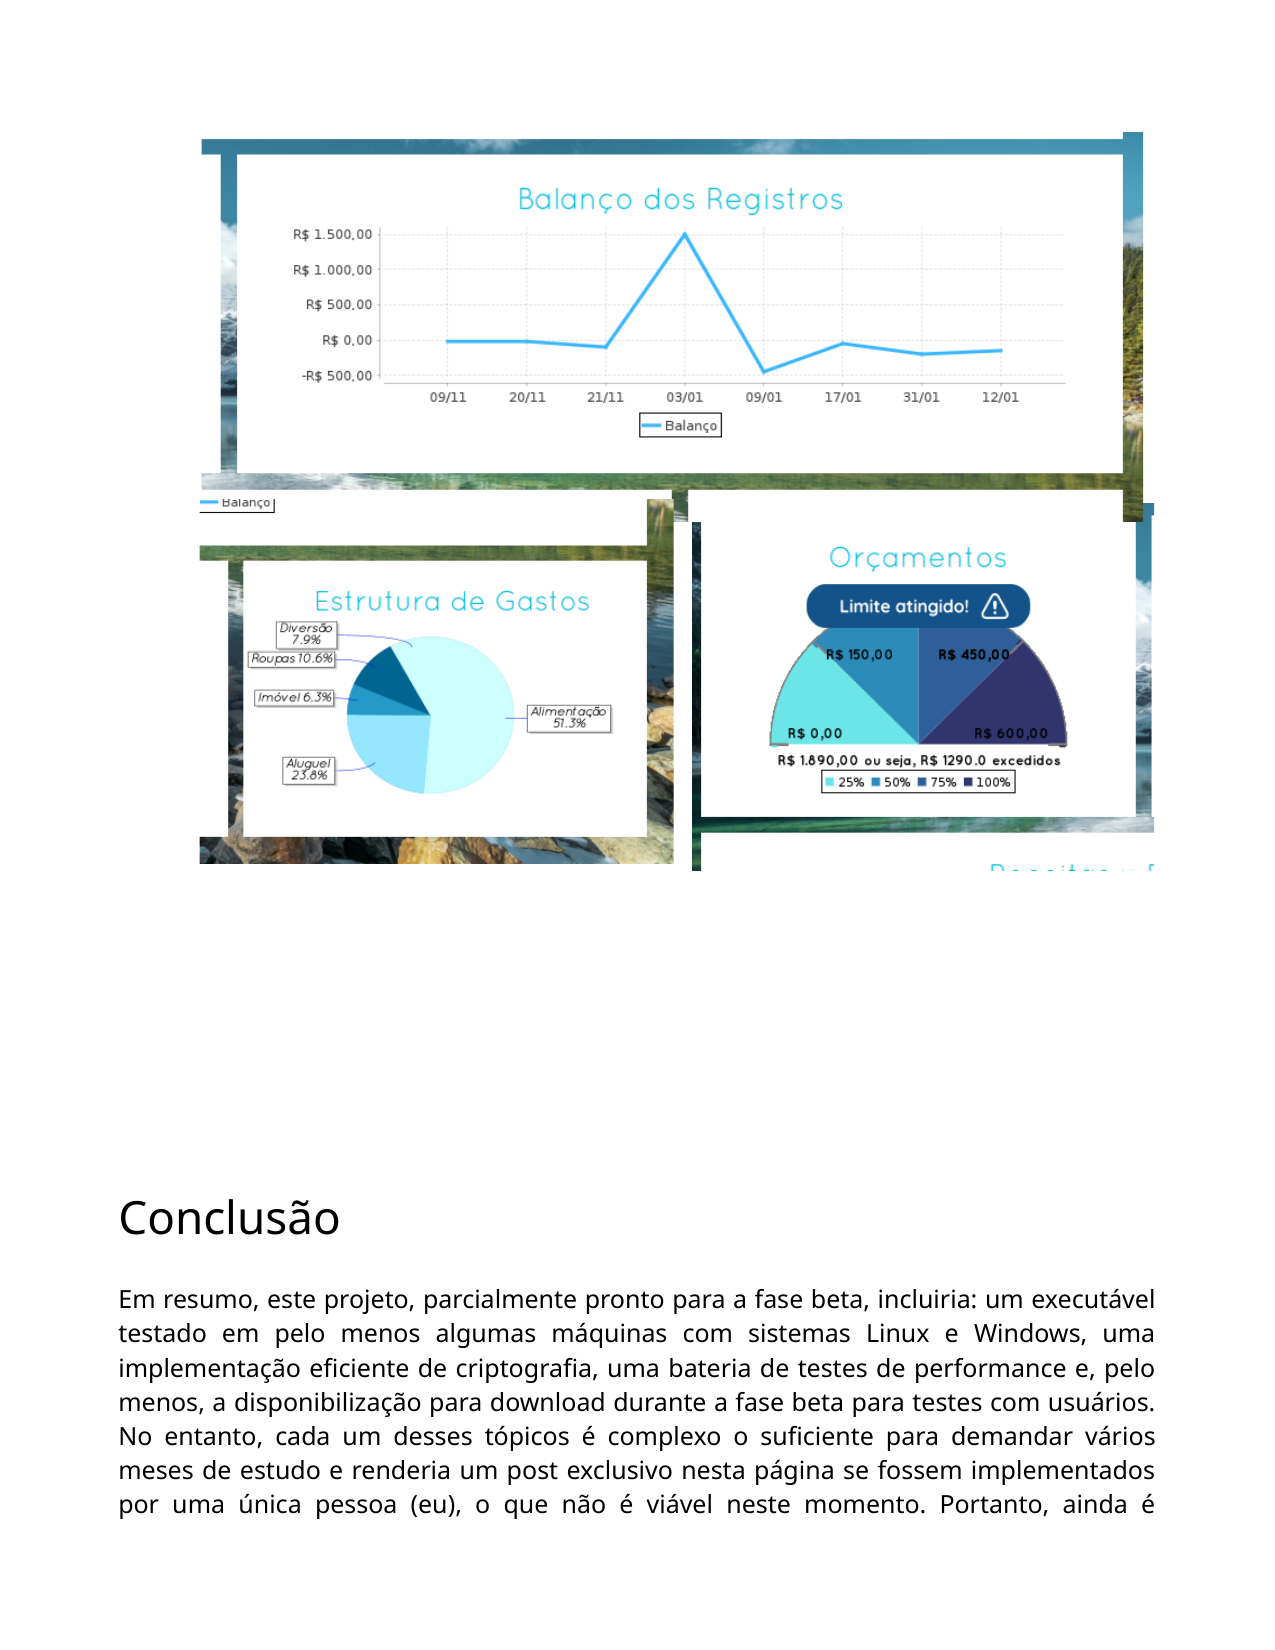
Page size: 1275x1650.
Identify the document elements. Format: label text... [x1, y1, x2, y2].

picture [199, 132, 1155, 871]
text Conclusão [118, 1186, 1157, 1248]
text Em resumo, este projeto, parcialmente pronto para a fase beta, incluiria: um executável testado em pelo menos algumas máquinas com sistemas Linux e Windows, uma implementação eficiente de criptografia, uma bateria de testes de performance e, pelo menos, a disponibilização para download durante a fase beta para testes com usuários. No entanto, cada um desses tópicos é complexo o suficiente para demandar vários meses de estudo e renderia um post exclusivo nesta página se fossem implementados por uma única pessoa (eu), o que não é viável neste momento. Portanto, ainda é [118, 1282, 1157, 1521]
